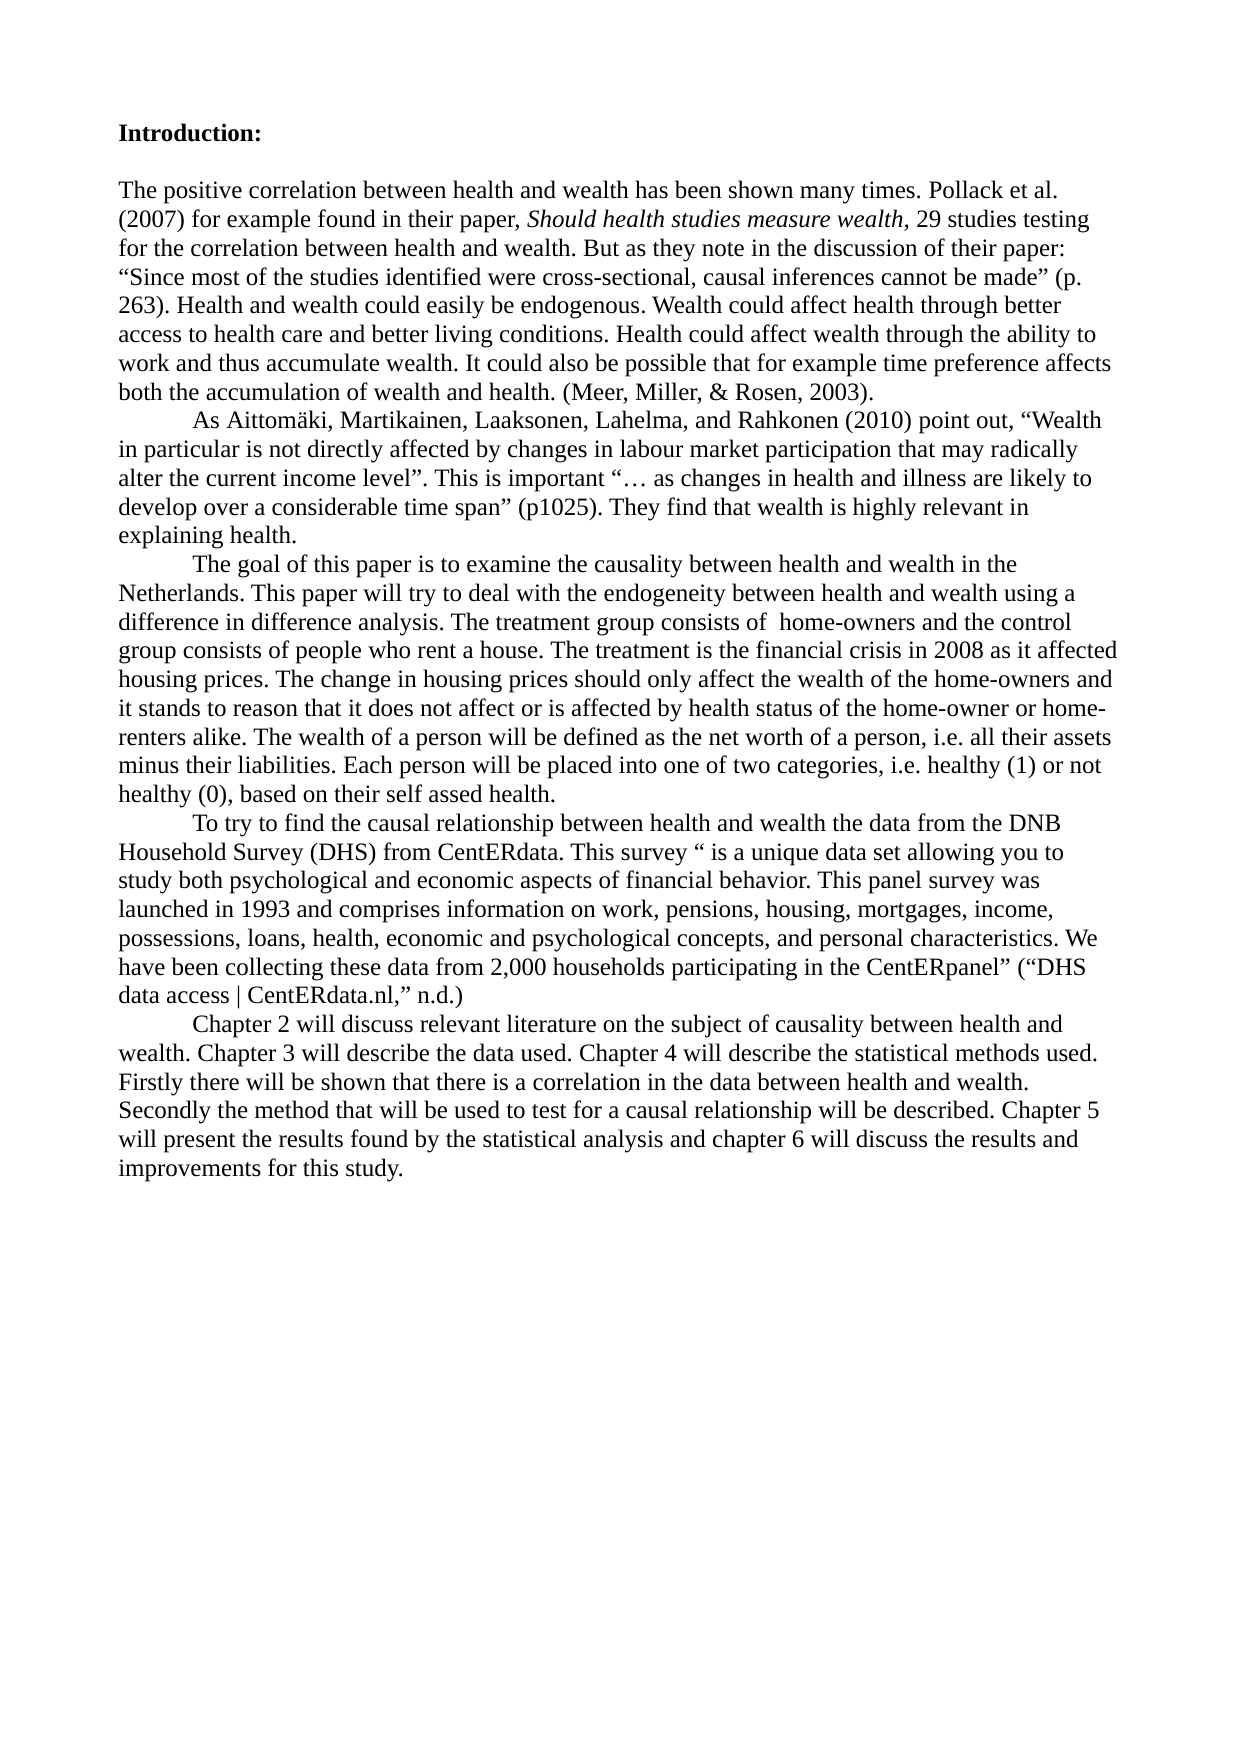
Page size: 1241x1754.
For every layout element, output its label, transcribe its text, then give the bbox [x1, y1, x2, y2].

text Chapter 2 will discuss relevant literature on the subject of causality between health and wealth. Chapter 3 will describe the data used. Chapter 4 will describe the statistical methods used. Firstly there will be shown that there is a correlation in the data between health and wealth. Secondly the method that will be used to test for a causal relationship will be described. Chapter 5 will present the results found by the statistical analysis and chapter 6 will discuss the results and improvements for this study. [118, 1009, 1122, 1182]
text As Aittomäki, Martikainen, Laaksonen, Lahelma, and Rahkonen (2010)⁠ point out, “Wealth in particular is not directly affected by changes in labour market participation that may radically alter the current income level”. This is important “… as changes in health and illness are likely to develop over a considerable time span” (p1025). They find that wealth is highly relevant in explaining health. [118, 406, 1122, 549]
text Introduction: [118, 118, 1122, 147]
text To try to find the causal relationship between health and wealth the data from the DNB Household Survey (DHS) from CentERdata. This survey “ is a unique data set allowing you to study both psychological and economic aspects of financial behavior. This panel survey was launched in 1993 and comprises information on work, pensions, housing, mortgages, income, possessions, loans, health, economic and psychological concepts, and personal characteristics. We have been collecting these data from 2,000 households participating in the CentERpanel” (“DHS data access | CentERdata.nl,” n.d.) [118, 808, 1122, 1009]
text The goal of this paper is to examine the causality between health and wealth in the Netherlands. This paper will try to deal with the endogeneity between health and wealth using a difference in difference analysis. The treatment group consists of home-owners and the control group consists of people who rent a house. The treatment is the financial crisis in 2008 as it affected housing prices. The change in housing prices should only affect the wealth of the home-owners and it stands to reason that it does not affect or is affected by health status of the home-owner or home-renters alike. The wealth of a person will be defined as the net worth of a person, i.e. all their assets minus their liabilities. Each person will be placed into one of two categories, i.e. healthy (1) or not healthy (0), based on their self assed health. [118, 549, 1122, 808]
text The positive correlation between health and wealth has been shown many times. Pollack et al. (2007)⁠ for example found in their paper, Should health studies measure wealth, 29 studies testing for the correlation between health and wealth. But as they note in the discussion of their paper: “Since most of the studies identified were cross-sectional, causal inferences cannot be made” (p. 263). Health and wealth could easily be endogenous. Wealth could affect health through better access to health care and better living conditions. Health could affect wealth through the ability to work and thus accumulate wealth. It could also be possible that for example time preference affects both the accumulation of wealth and health. (Meer, Miller, & Rosen, 2003)⁠. [118, 176, 1122, 406]
